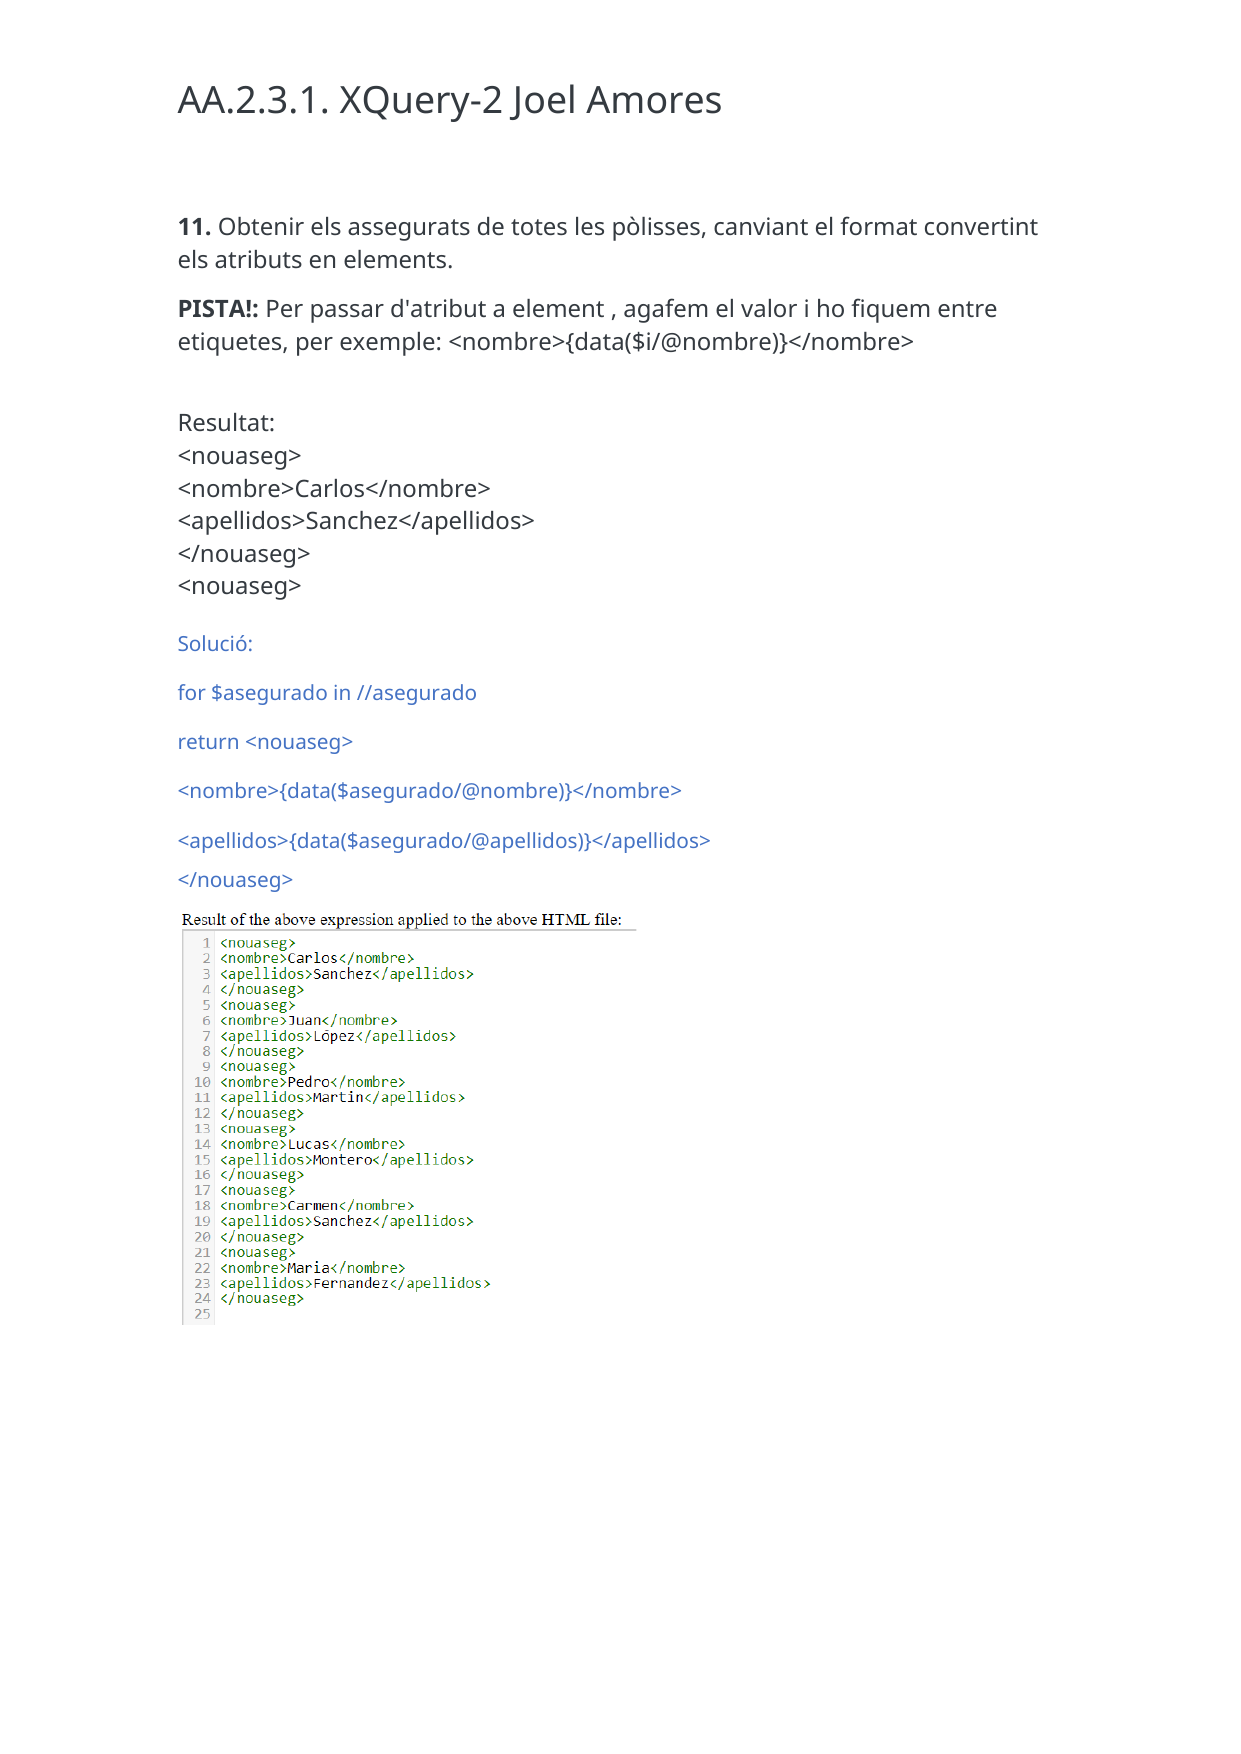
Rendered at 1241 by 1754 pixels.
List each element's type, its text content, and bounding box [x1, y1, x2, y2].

text <apellidos>{data($asegurado/@apellidos)}</apellidos> [177, 826, 1063, 854]
text Solució: [177, 629, 1063, 657]
text for $asegurado in //asegurado [177, 678, 1063, 707]
text </nouaseg> [177, 865, 1063, 893]
text Resultat: <nouaseg> <nombre>Carlos</nombre> <apellidos>Sanchez</apellidos> </nouaseg> <nouaseg> [177, 373, 1063, 602]
text 11. Obtenir els assegurats de totes les pòlisses, canviant el format convertint els atributs en elements. [177, 210, 1063, 275]
text return <nouaseg> [177, 727, 1063, 756]
text PISTA!: Per passar d'atribut a element , agafem el valor i ho fiquem entre etiquetes, per exemple: <nombre>{data($i/@nombre)}</nombre> [177, 292, 1063, 357]
text <nombre>{data($asegurado/@nombre)}</nombre> [177, 777, 1063, 805]
